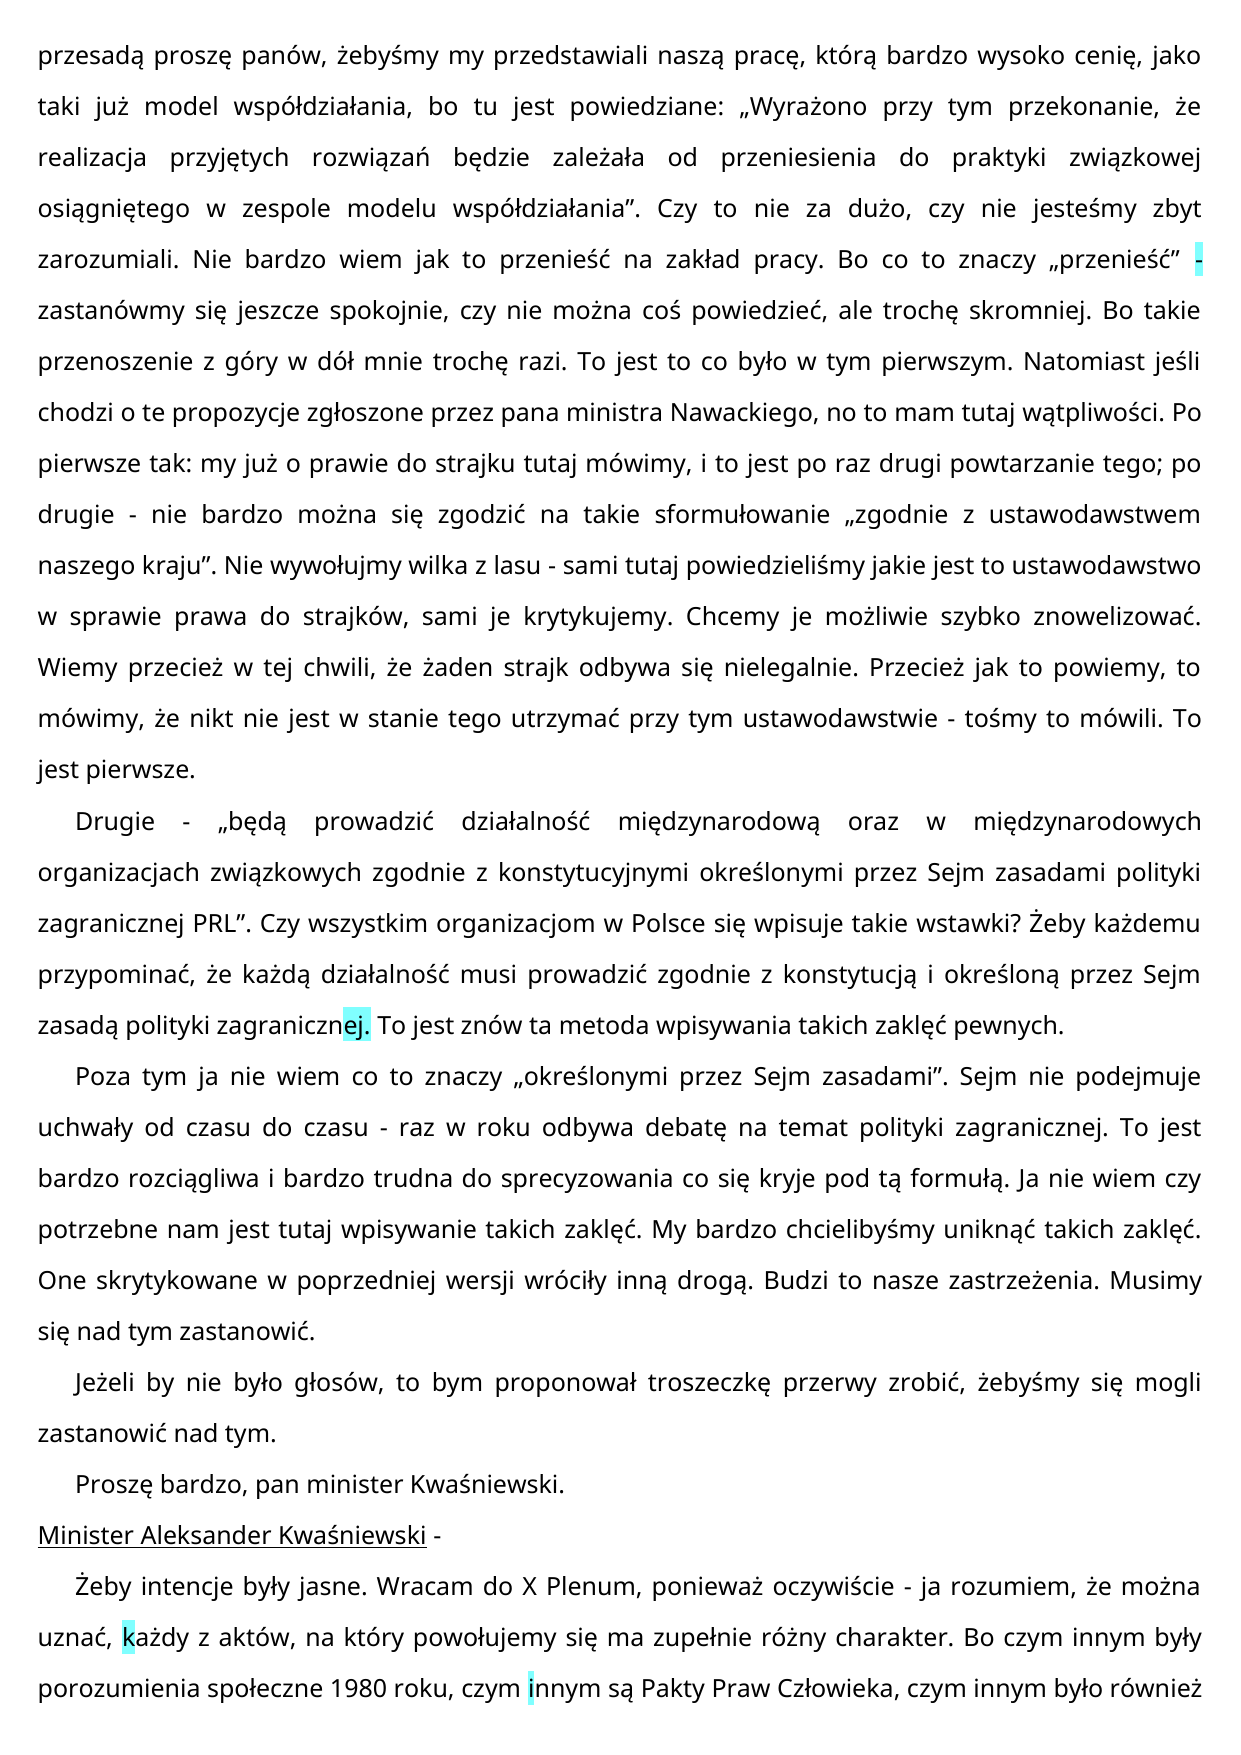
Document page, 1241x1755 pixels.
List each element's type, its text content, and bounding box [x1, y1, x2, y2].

text przesadą proszę panów, żebyśmy my przedstawiali naszą pracę, którą bardzo wysoko cenię, jako taki już model współdziałania, bo tu jest powiedziane: „Wyrażono przy tym przekonanie, że realizacja przyjętych rozwiązań będzie zależała od przeniesienia do praktyki związkowej osiągniętego w zespole modelu współdziałania”. Czy to nie za dużo, czy nie jesteśmy zbyt zarozumiali. Nie bardzo wiem jak to przenieść na zakład pracy. Bo co to znaczy „przenieść” - zastanówmy się jeszcze spokojnie, czy nie można coś powiedzieć, ale trochę skromniej. Bo takie przenoszenie z góry w dół mnie trochę razi. To jest to co było w tym pierwszym. Natomiast jeśli chodzi o te propozycje zgłoszone przez pana ministra Nawackiego, no to mam tutaj wątpliwości. Po pierwsze tak: my już o prawie do strajku tutaj mówimy, i to jest po raz drugi powtarzanie tego; po drugie - nie bardzo można się zgodzić na takie sformułowanie „zgodnie z ustawodawstwem naszego kraju”. Nie wywołujmy wilka z lasu - sami tutaj powiedzieliśmy jakie jest to ustawodawstwo w sprawie prawa do strajków, sami je krytykujemy. Chcemy je możliwie szybko znowelizować. Wiemy przecież w tej chwili, że żaden strajk odbywa się nielegalnie. Przecież jak to powiemy, to mówimy, że nikt nie jest w stanie tego utrzymać przy tym ustawodawstwie - tośmy to mówili. To jest pierwsze. [37, 37, 1203, 786]
text Poza tym ja nie wiem co to znaczy „określonymi przez Sejm zasadami”. Sejm nie podejmuje uchwały od czasu do czasu - raz w roku odbywa debatę na temat polityki zagranicznej. To jest bardzo rozciągliwa i bardzo trudna do sprecyzowania co się kryje pod tą formułą. Ja nie wiem czy potrzebne nam jest tutaj wpisywanie takich zaklęć. My bardzo chcielibyśmy uniknąć takich zaklęć. One skrytykowane w poprzedniej wersji wróciły inną drogą. Budzi to nasze zastrzeżenia. Musimy się nad tym zastanowić. [37, 1058, 1203, 1348]
text Drugie - „będą prowadzić działalność międzynarodową oraz w międzynarodowych organizacjach związkowych zgodnie z konstytucyjnymi określonymi przez Sejm zasadami polityki zagranicznej PRL”. Czy wszystkim organizacjom w Polsce się wpisuje takie wstawki? Żeby każdemu przypominać, że każdą działalność musi prowadzić zgodnie z konstytucją i określoną przez Sejm zasadą polityki zagranicznej. To jest znów ta metoda wpisywania takich zaklęć pewnych. [37, 803, 1203, 1041]
text Jeżeli by nie było głosów, to bym proponował troszeczkę przerwy zrobić, żebyśmy się mogli zastanowić nad tym. [37, 1364, 1203, 1450]
text Minister Aleksander Kwaśniewski - [37, 1518, 1203, 1552]
text Proszę bardzo, pan minister Kwaśniewski. [37, 1467, 1203, 1501]
text Żeby intencje były jasne. Wracam do X Plenum, ponieważ oczywiście - ja rozumiem, że można uznać, każdy z aktów, na który powołujemy się ma zupełnie różny charakter. Bo czym innym były porozumienia społeczne 1980 roku, czym innym są Pakty Praw Człowieka, czym innym było również [37, 1569, 1203, 1705]
